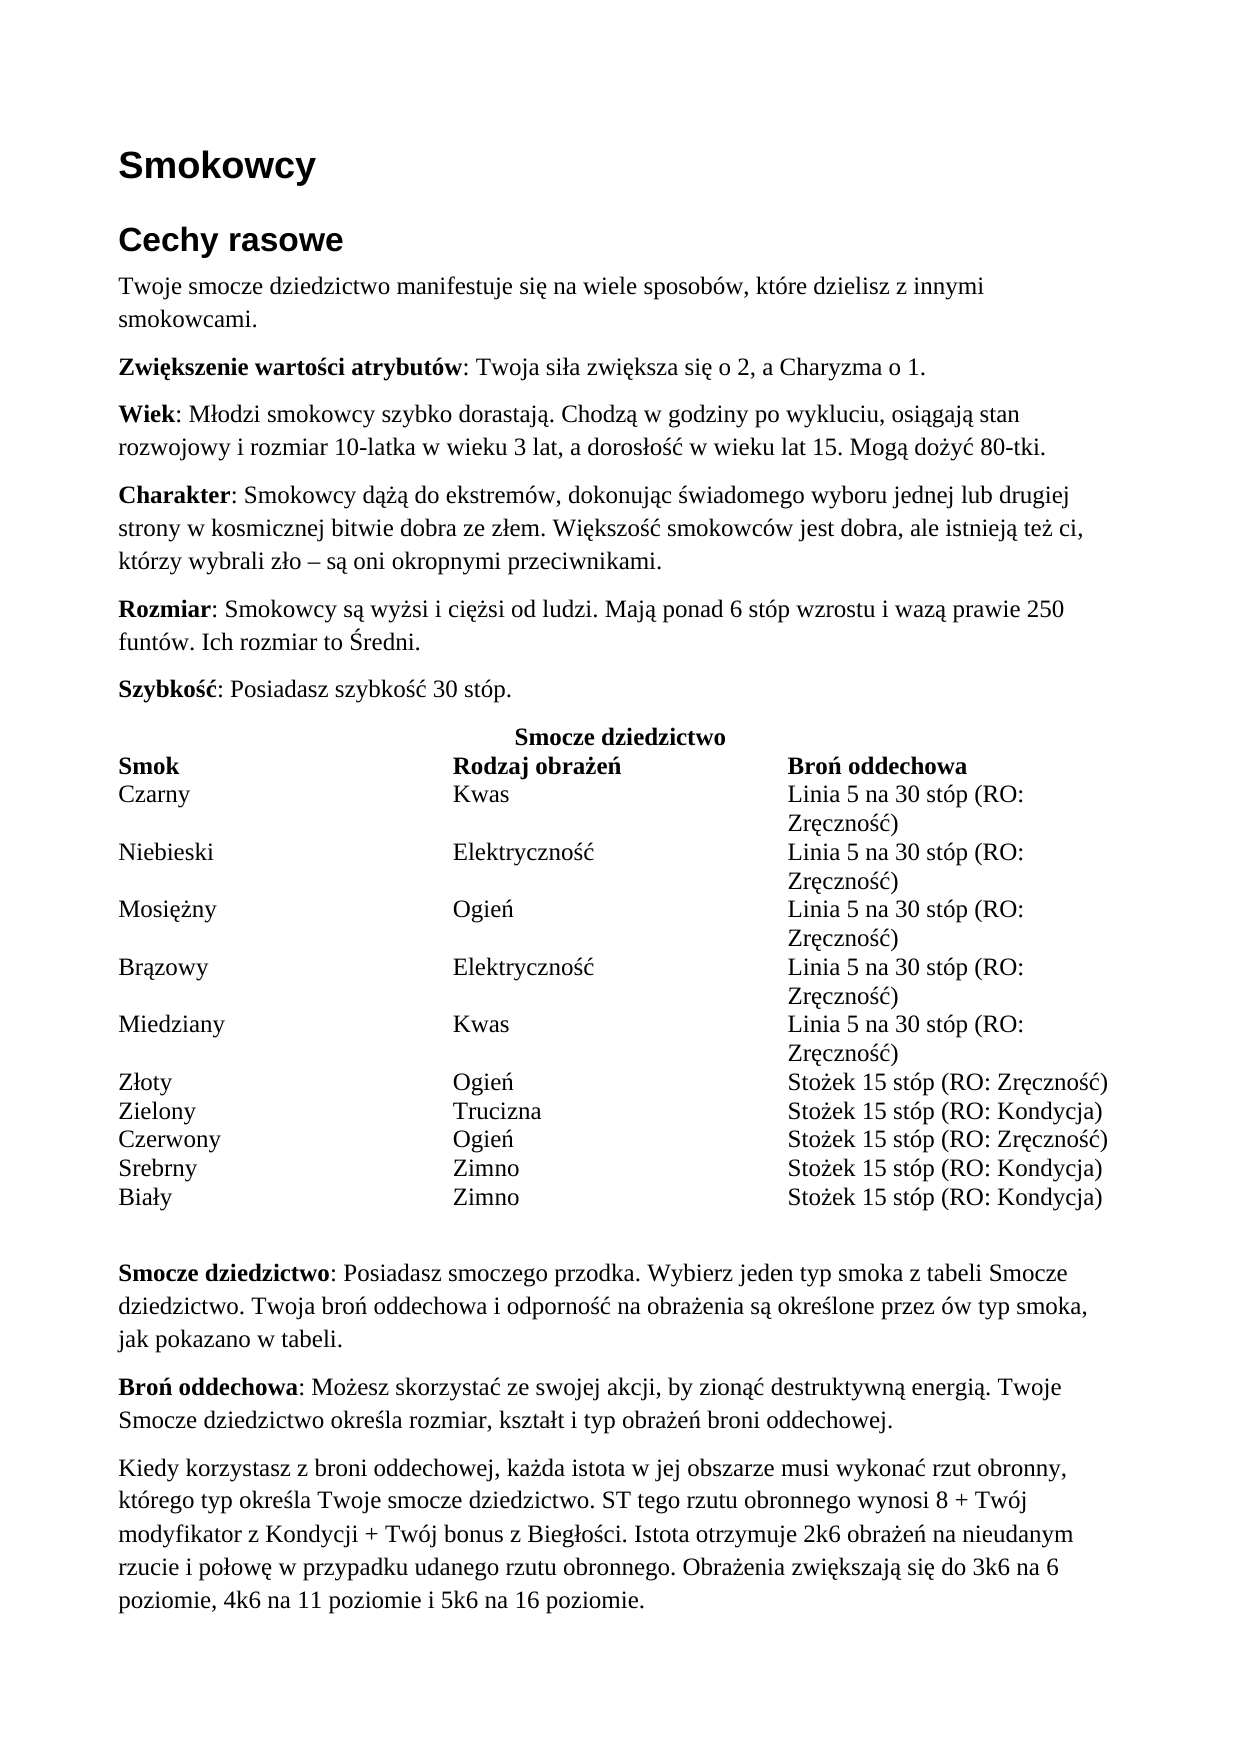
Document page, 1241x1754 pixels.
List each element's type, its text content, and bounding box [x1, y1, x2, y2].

table_cell Niebieski [118, 837, 453, 894]
table_cell Linia 5 na 30 stóp (RO: Zręczność) [788, 780, 1122, 837]
table_cell Zimno [453, 1153, 787, 1182]
table_cell Biały [118, 1182, 453, 1211]
table_cell Trucizna [453, 1096, 787, 1124]
table_cell Kwas [453, 780, 787, 837]
text Charakter: Smokowcy dążą do ekstremów, dokonując świadomego wyboru jednej lub drugiej strony w kosmicznej bitwie dobra ze złem. Większość smokowców jest dobra, ale istnieją też ci, którzy wybrali zło – są oni okropnymi przeciwnikami. [118, 480, 1122, 575]
table_cell Stożek 15 stóp (RO: Kondycja) [788, 1182, 1122, 1211]
table_cell Stożek 15 stóp (RO: Kondycja) [788, 1096, 1122, 1124]
table_cell Kwas [453, 1010, 787, 1067]
table_cell Linia 5 na 30 stóp (RO: Zręczność) [788, 952, 1122, 1009]
text Rozmiar: Smokowcy są wyżsi i ciężsi od ludzi. Mają ponad 6 stóp wzrostu i wazą prawie 250 funtów. Ich rozmiar to Średni. [118, 594, 1122, 656]
table_cell Miedziany [118, 1010, 453, 1067]
table_cell Smok [118, 751, 453, 779]
table_cell Linia 5 na 30 stóp (RO: Zręczność) [788, 895, 1122, 952]
subtitle Cechy rasowe [118, 220, 1122, 259]
table_cell Linia 5 na 30 stóp (RO: Zręczność) [788, 1010, 1122, 1067]
table_cell Stożek 15 stóp (RO: Kondycja) [788, 1153, 1122, 1182]
text Zwiększenie wartości atrybutów: Twoja siła zwiększa się o 2, a Charyzma o 1. [118, 352, 1122, 381]
table_cell Rodzaj obrażeń [453, 751, 787, 779]
table_cell Elektryczność [453, 952, 787, 1009]
table_cell Czarny [118, 780, 453, 837]
table_cell Ogień [453, 895, 787, 952]
text Twoje smocze dziedzictwo manifestuje się na wiele sposobów, które dzielisz z innymi smokowcami. [118, 271, 1122, 333]
table_cell Złoty [118, 1067, 453, 1096]
table_cell Czerwony [118, 1125, 453, 1153]
table_cell Stożek 15 stóp (RO: Zręczność) [788, 1125, 1122, 1153]
subtitle Smokowcy [118, 143, 1122, 187]
table_cell Brązowy [118, 952, 453, 1009]
text Kiedy korzystasz z broni oddechowej, każda istota w jej obszarze musi wykonać rzut obronny, którego typ określa Twoje smocze dziedzictwo. ST tego rzutu obronnego wynosi 8 + Twój modyfikator z Kondycji + Twój bonus z Biegłości. Istota otrzymuje 2k6 obrażeń na nieudanym rzucie i połowę w przypadku udanego rzutu obronnego. Obrażenia zwiększają się do 3k6 na 6 poziomie, 4k6 na 11 poziomie i 5k6 na 16 poziomie. [118, 1453, 1122, 1613]
text Wiek: Młodzi smokowcy szybko dorastają. Chodzą w godziny po wykluciu, osiągają stan rozwojowy i rozmiar 10-latka w wieku 3 lat, a dorosłość w wieku lat 15. Mogą dożyć 80-tki. [118, 399, 1122, 461]
table_cell Ogień [453, 1067, 787, 1096]
text Broń oddechowa: Możesz skorzystać ze swojej akcji, by zionąć destruktywną energią. Twoje Smocze dziedzictwo określa rozmiar, kształt i typ obrażeń broni oddechowej. [118, 1372, 1122, 1434]
table_cell Elektryczność [453, 837, 787, 894]
table_cell Broń oddechowa [788, 751, 1122, 779]
table_cell Zimno [453, 1182, 787, 1211]
text Szybkość: Posiadasz szybkość 30 stóp. [118, 674, 1122, 703]
text Smocze dziedzictwo: Posiadasz smoczego przodka. Wybierz jeden typ smoka z tabeli Smocze dziedzictwo. Twoja broń oddechowa i odporność na obrażenia są określone przez ów typ smoka, jak pokazano w tabeli. [118, 1258, 1122, 1353]
table_cell Ogień [453, 1125, 787, 1153]
table_cell Srebrny [118, 1153, 453, 1182]
table_cell Mosiężny [118, 895, 453, 952]
table_cell Stożek 15 stóp (RO: Zręczność) [788, 1067, 1122, 1096]
table_header Smocze dziedzictwo [118, 722, 1122, 751]
table_cell Linia 5 na 30 stóp (RO: Zręczność) [788, 837, 1122, 894]
table_cell Zielony [118, 1096, 453, 1124]
